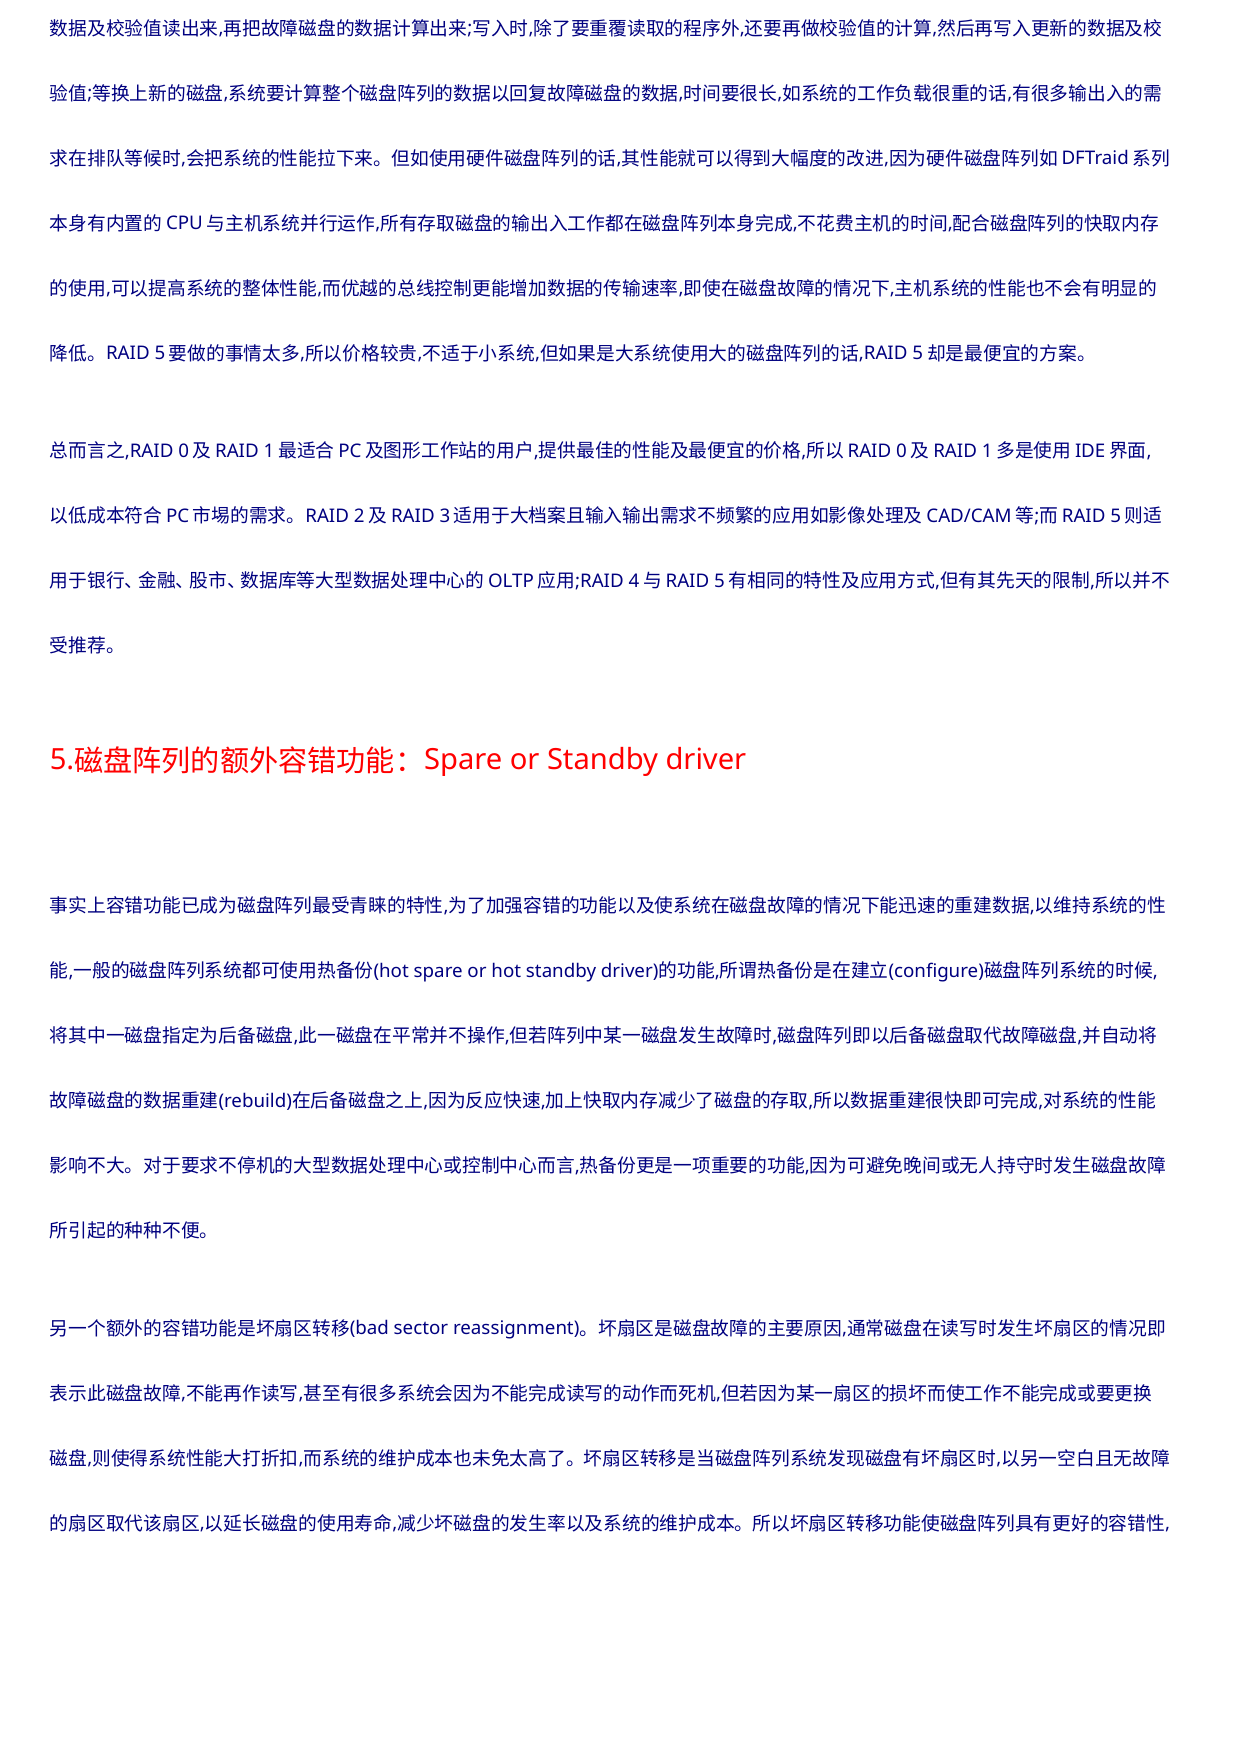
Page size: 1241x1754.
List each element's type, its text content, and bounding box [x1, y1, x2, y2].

text 5.磁盘阵列的额外容错功能：Spare or Standby driver [49, 721, 1170, 786]
text 事实上容错功能已成为磁盘阵列最受青睐的特性,为了加强容错的功能以及使系统在磁盘故障的情况下能迅速的重建数据,以维持系统的性能,一般的磁盘阵列系统都可使用热备份(hot spare or hot standby driver)的功能,所谓热备份是在建立(configure)磁盘阵列系统的时候,将其中一磁盘指定为后备磁盘,此一磁盘在平常并不操作,但若阵列中某一磁盘发生故障时,磁盘阵列即以后备磁盘取代故障磁盘,并自动将故障磁盘的数据重建(rebuild)在后备磁盘之上,因为反应快速,加上快取内存减少了磁盘的存取,所以数据重建很快即可完成,对系统的性能影响不大。对于要求不停机的大型数据处理中心或控制中心而言,热备份更是一项重要的功能,因为可避免晚间或无人持守时发生磁盘故障所引起的种种不便。 [49, 883, 1170, 1241]
text 总而言之,RAID 0及RAID 1最适合PC及图形工作站的用户,提供最佳的性能及最便宜的价格,所以RAID 0及RAID 1多是使用IDE界面,以低成本符合PC市埸的需求。RAID 2及RAID 3适用于大档案且输入输出需求不频繁的应用如影像处理及CAD/CAM等;而RAID 5则适用于银行、金融、股市、数据库等大型数据处理中心的OLTP应用;RAID 4与RAID 5有相同的特性及应用方式,但有其先天的限制,所以并不受推荐。 [49, 428, 1170, 656]
text 另一个额外的容错功能是坏扇区转移(bad sector reassignment)。坏扇区是磁盘故障的主要原因,通常磁盘在读写时发生坏扇区的情况即表示此磁盘故障,不能再作读写,甚至有很多系统会因为不能完成读写的动作而死机,但若因为某一扇区的损坏而使工作不能完成或要更换磁盘,则使得系统性能大打折扣,而系统的维护成本也未免太高了。坏扇区转移是当磁盘阵列系统发现磁盘有坏扇区时,以另一空白且无故障的扇区取代该扇区,以延长磁盘的使用寿命,减少坏磁盘的发生率以及系统的维护成本。所以坏扇区转移功能使磁盘阵列具有更好的容错性, [49, 1306, 1170, 1533]
text 数据及校验值读出来,再把故障磁盘的数据计算出来;写入时,除了要重覆读取的程序外,还要再做校验值的计算,然后再写入更新的数据及校验值;等换上新的磁盘,系统要计算整个磁盘阵列的数据以回复故障磁盘的数据,时间要很长,如系统的工作负载很重的话,有很多输出入的需求在排队等候时,会把系统的性能拉下来。但如使用硬件磁盘阵列的话,其性能就可以得到大幅度的改进,因为硬件磁盘阵列如DFTraid系列本身有内置的CPU与主机系统并行运作,所有存取磁盘的输出入工作都在磁盘阵列本身完成,不花费主机的时间,配合磁盘阵列的快取内存的使用,可以提高系统的整体性能,而优越的总线控制更能增加数据的传输速率,即使在磁盘故障的情况下,主机系统的性能也不会有明显的降低。RAID 5要做的事情太多,所以价格较贵,不适于小系统,但如果是大系统使用大的磁盘阵列的话,RAID 5却是最便宜的方案。 [49, 6, 1170, 363]
